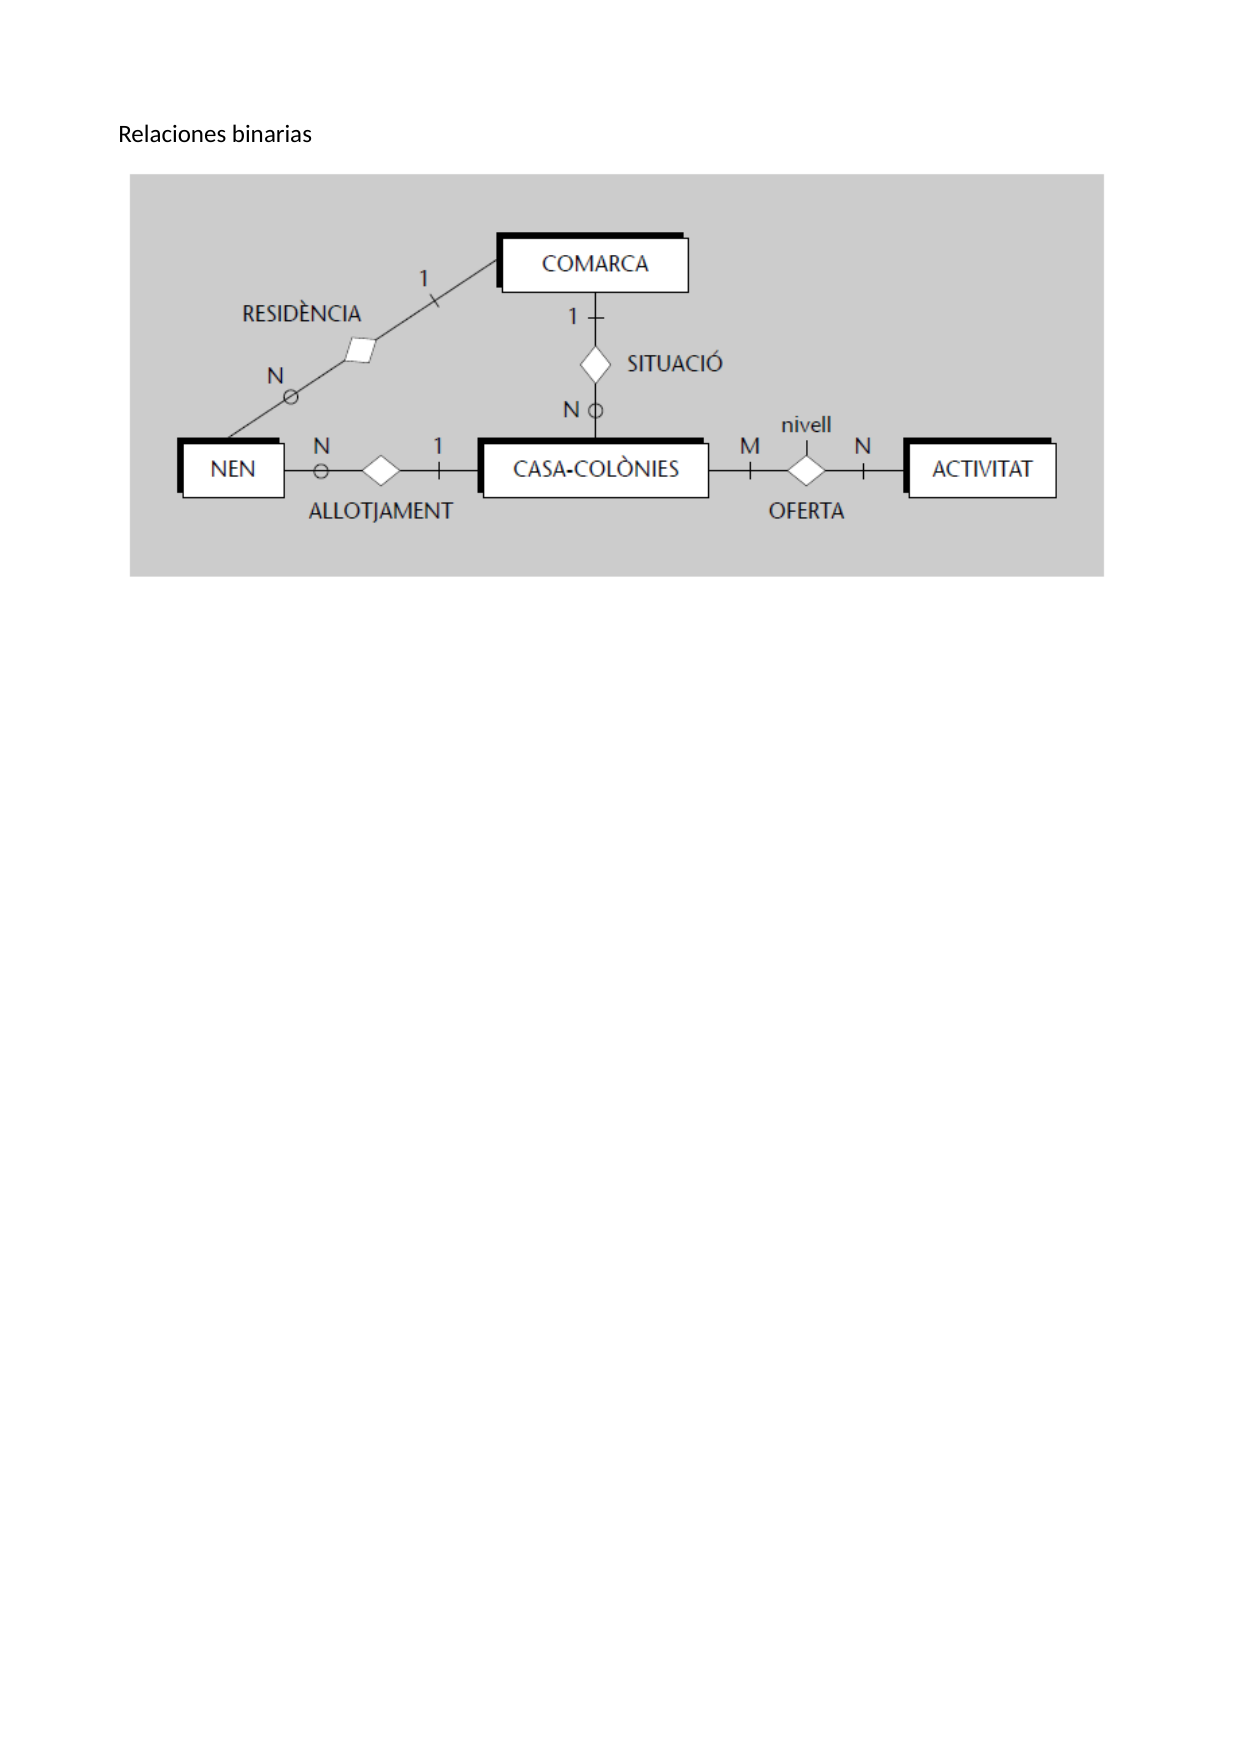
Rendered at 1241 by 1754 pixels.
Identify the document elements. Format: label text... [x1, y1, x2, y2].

text Relaciones binarias [118, 118, 1122, 149]
picture [118, 151, 1123, 589]
